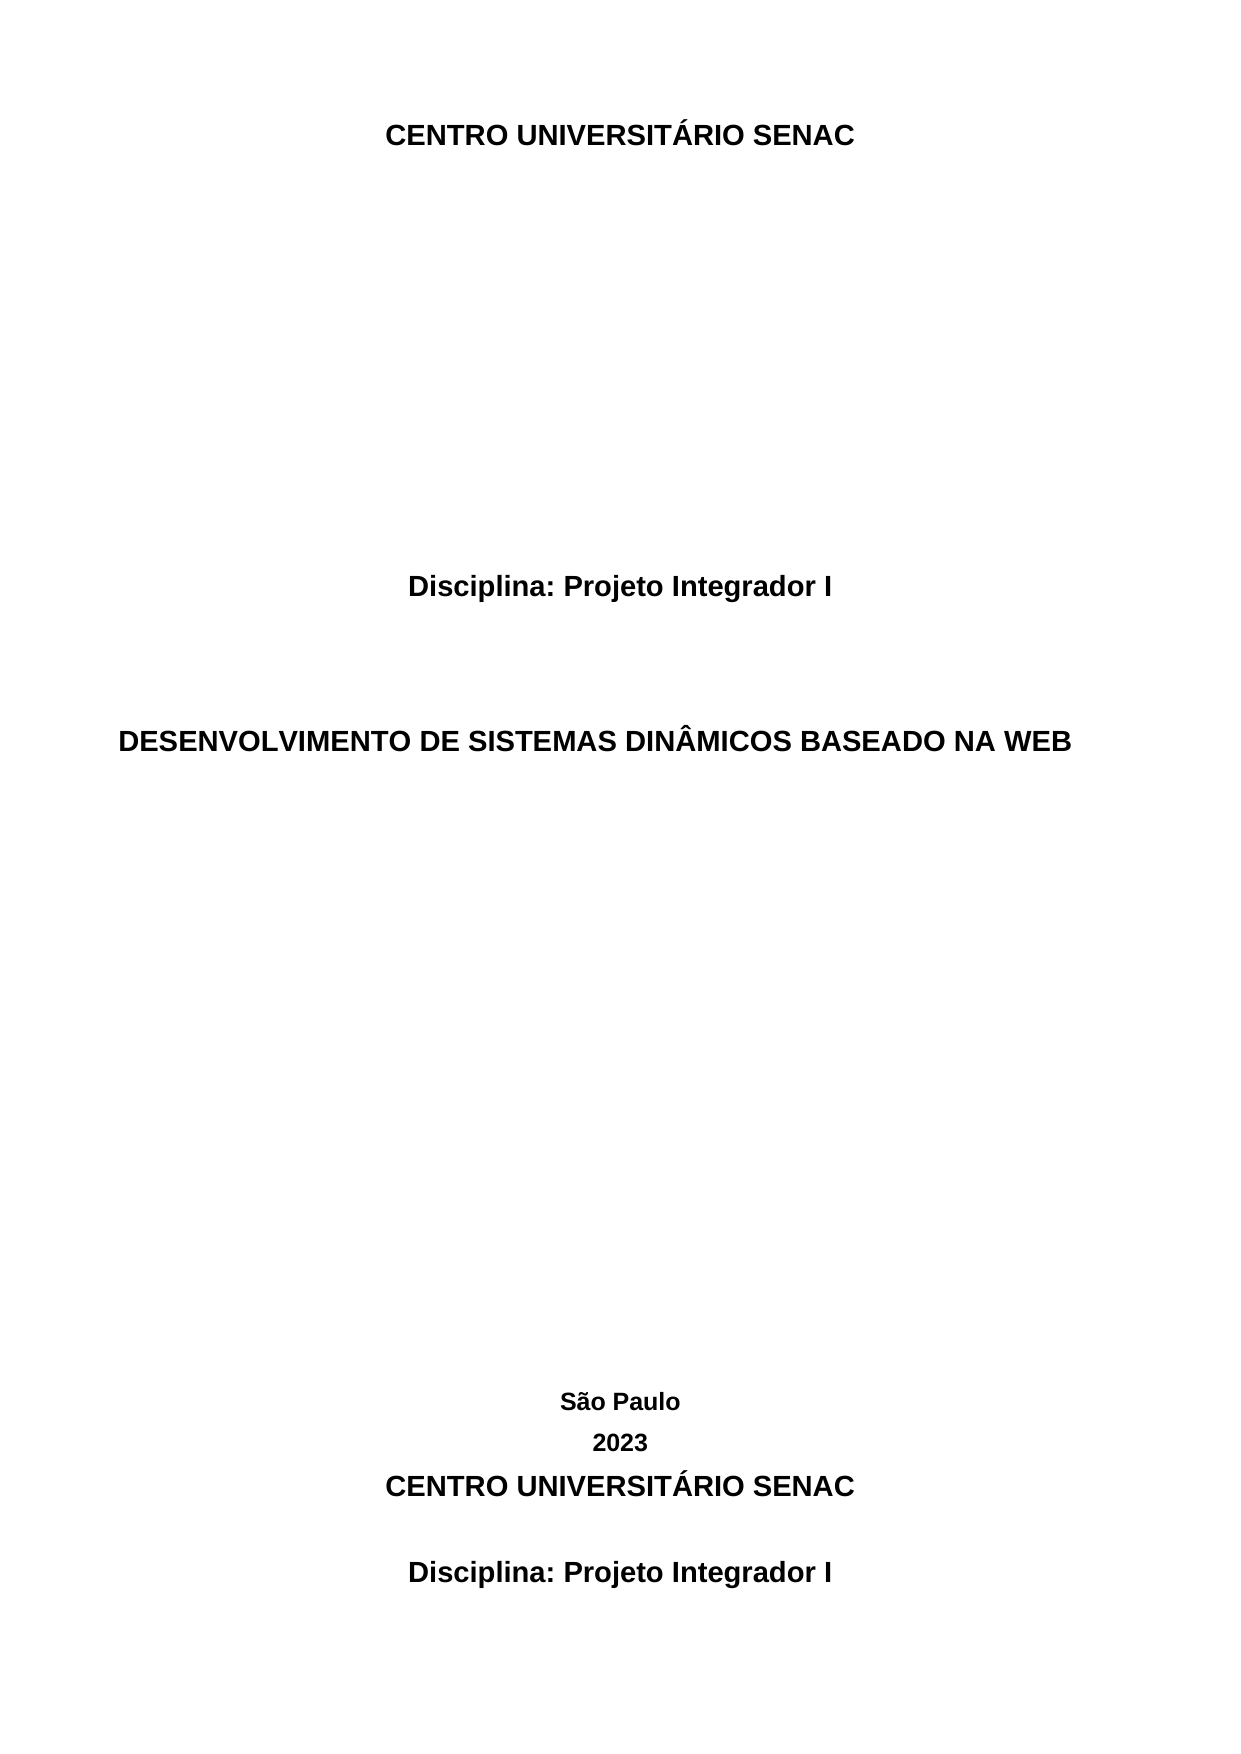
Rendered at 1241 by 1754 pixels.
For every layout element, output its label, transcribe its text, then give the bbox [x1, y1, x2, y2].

text Disciplina: Projeto Integrador I [118, 569, 1122, 603]
text CENTRO UNIVERSITÁRIO SENAC [118, 118, 1122, 152]
text São Paulo [118, 1386, 1122, 1415]
text 2023 [118, 1428, 1122, 1456]
text Disciplina: Projeto Integrador I [118, 1556, 1122, 1589]
text CENTRO UNIVERSITÁRIO SENAC [118, 1469, 1122, 1502]
text DESENVOLVIMENTO DE SISTEMAS DINÂMICOS BASEADO NA WEB [118, 724, 1122, 758]
